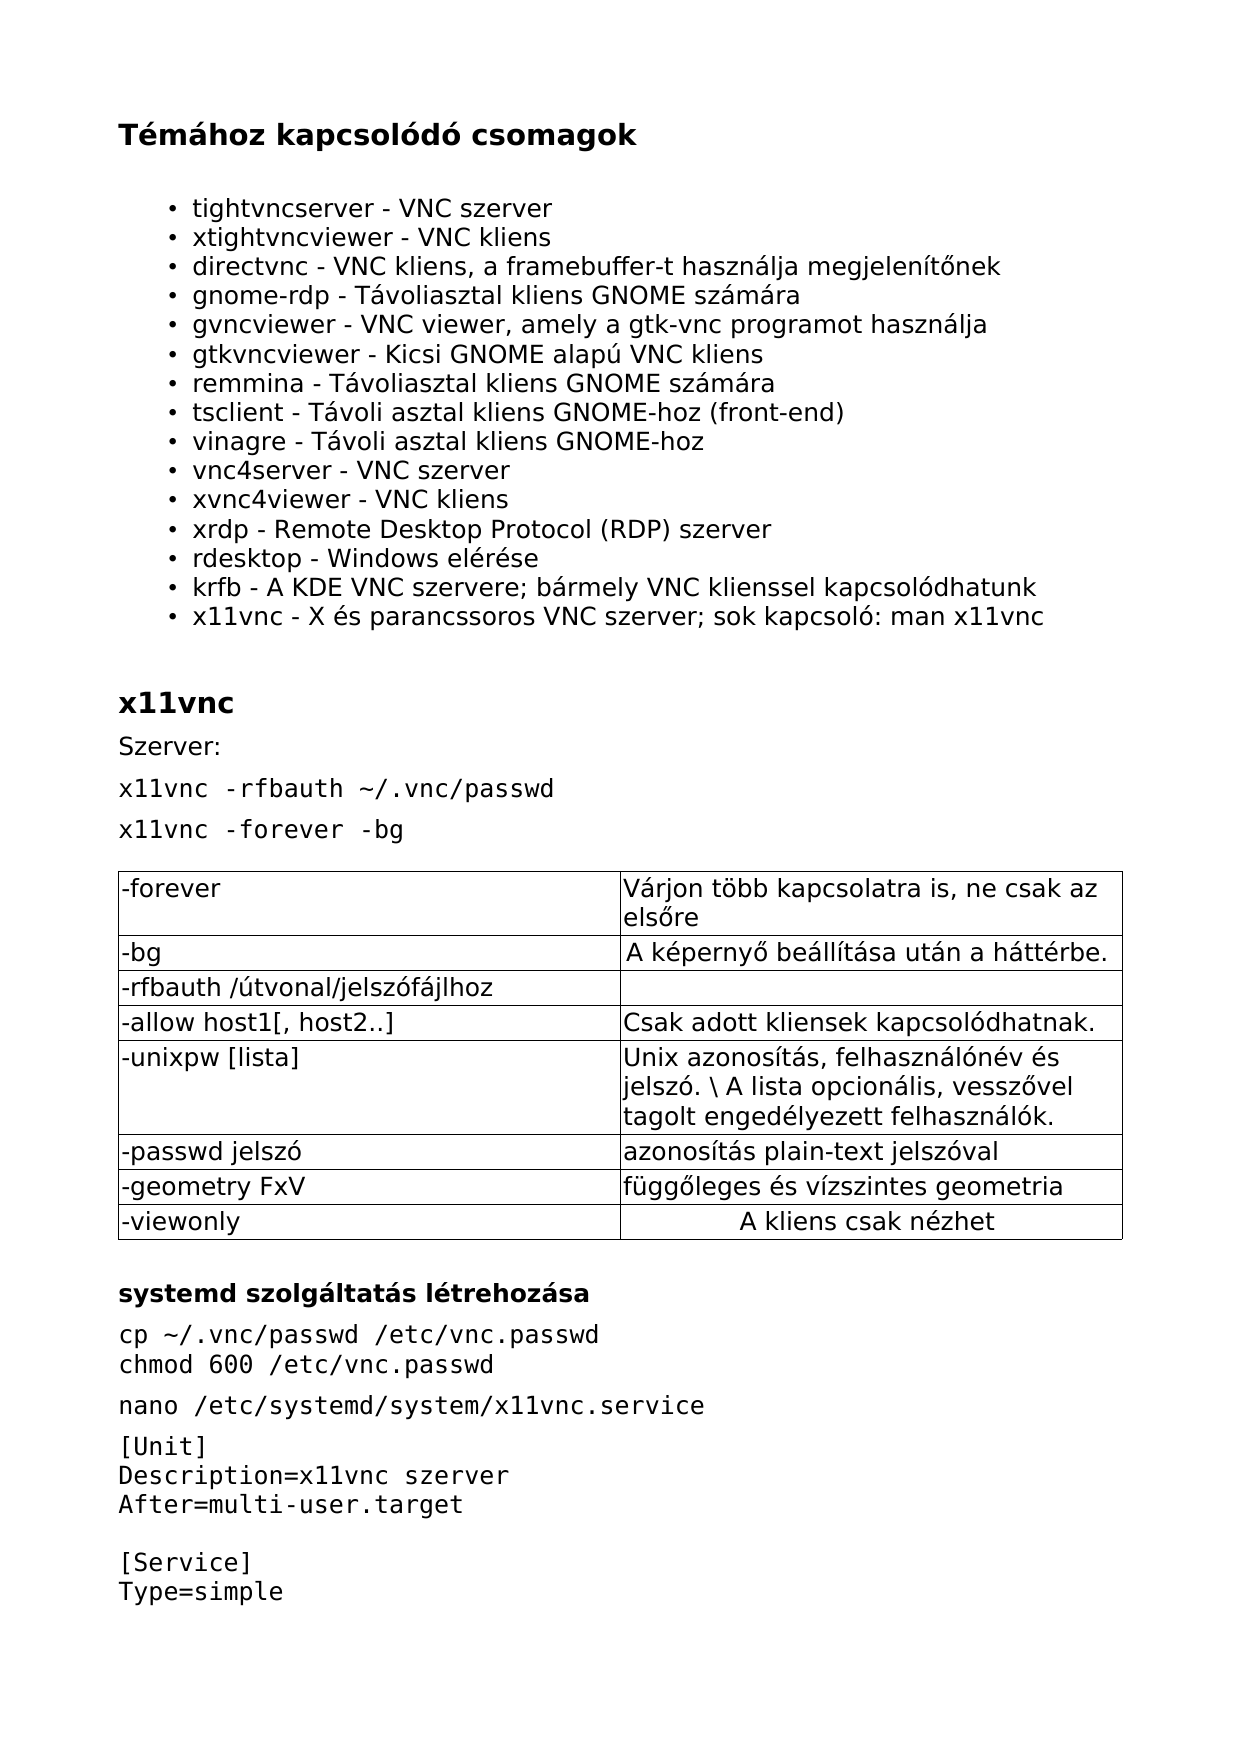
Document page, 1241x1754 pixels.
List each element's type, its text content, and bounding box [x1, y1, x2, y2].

list gnome-rdp - Távoliasztal kliens GNOME számára [177, 282, 1122, 311]
list xrdp - Remote Desktop Protocol (RDP) szerver [177, 515, 1122, 544]
text Szerver: [118, 732, 1122, 762]
list vnc4server - VNC szerver [177, 457, 1122, 486]
text [Unit] Description=x11vnc szerver After=multi-user.target [Service] Type=simple [118, 1432, 1122, 1607]
subtitle x11vnc [118, 686, 1122, 720]
list vinagre - Távoli asztal kliens GNOME-hoz [177, 427, 1122, 457]
table_cell Csak adott kliensek kapcsolódhatnak. [621, 1006, 1122, 1040]
text x11vnc -forever -bg [118, 815, 1122, 844]
table_header Várjon több kapcsolatra is, ne csak az elsőre [621, 872, 1122, 935]
list gtkvncviewer - Kicsi GNOME alapú VNC kliens [177, 340, 1122, 369]
subtitle systemd szolgáltatás létrehozása [118, 1279, 1122, 1308]
table_cell azonosítás plain-text jelszóval [621, 1135, 1122, 1169]
table_cell -unixpw [lista] [119, 1041, 620, 1134]
table_header -forever [119, 872, 620, 935]
list xvnc4viewer - VNC kliens [177, 486, 1122, 515]
list tsclient - Távoli asztal kliens GNOME-hoz (front-end) [177, 398, 1122, 427]
list directvnc - VNC kliens, a framebuffer-t használja megjelenítőnek [177, 252, 1122, 282]
text x11vnc -rfbauth ~/.vnc/passwd [118, 774, 1122, 803]
table_cell -bg [119, 936, 620, 970]
subtitle Témához kapcsolódó csomagok [118, 118, 1122, 152]
table_cell -geometry FxV [119, 1170, 620, 1204]
table_cell [621, 971, 1122, 1005]
table_cell -allow host1[, host2..] [119, 1006, 620, 1040]
table_cell -viewonly [119, 1205, 620, 1239]
list krfb - A KDE VNC szervere; bármely VNC klienssel kapcsolódhatunk [177, 573, 1122, 602]
list xtightvncviewer - VNC kliens [177, 223, 1122, 252]
table_cell A képernyő beállítása után a háttérbe. [621, 936, 1122, 970]
text nano /etc/systemd/system/x11vnc.service [118, 1391, 1122, 1420]
table_cell A kliens csak nézhet [621, 1205, 1122, 1239]
table_cell Unix azonosítás, felhasználónév és jelszó. \ A lista opcionális, vesszővel tagolt engedélyezett felhasználók. [621, 1041, 1122, 1134]
table_cell függőleges és vízszintes geometria [621, 1170, 1122, 1204]
list rdesktop - Windows elérése [177, 544, 1122, 573]
list tightvncserver - VNC szerver [177, 194, 1122, 223]
list x11vnc - X és parancssoros VNC szerver; sok kapcsoló: man x11vnc [177, 602, 1122, 632]
list gvncviewer - VNC viewer, amely a gtk-vnc programot használja [177, 311, 1122, 340]
table_cell -passwd jelszó [119, 1135, 620, 1169]
table_cell -rfbauth /útvonal/jelszófájlhoz [119, 971, 620, 1005]
text cp ~/.vnc/passwd /etc/vnc.passwd chmod 600 /etc/vnc.passwd [118, 1321, 1122, 1379]
list remmina - Távoliasztal kliens GNOME számára [177, 369, 1122, 398]
